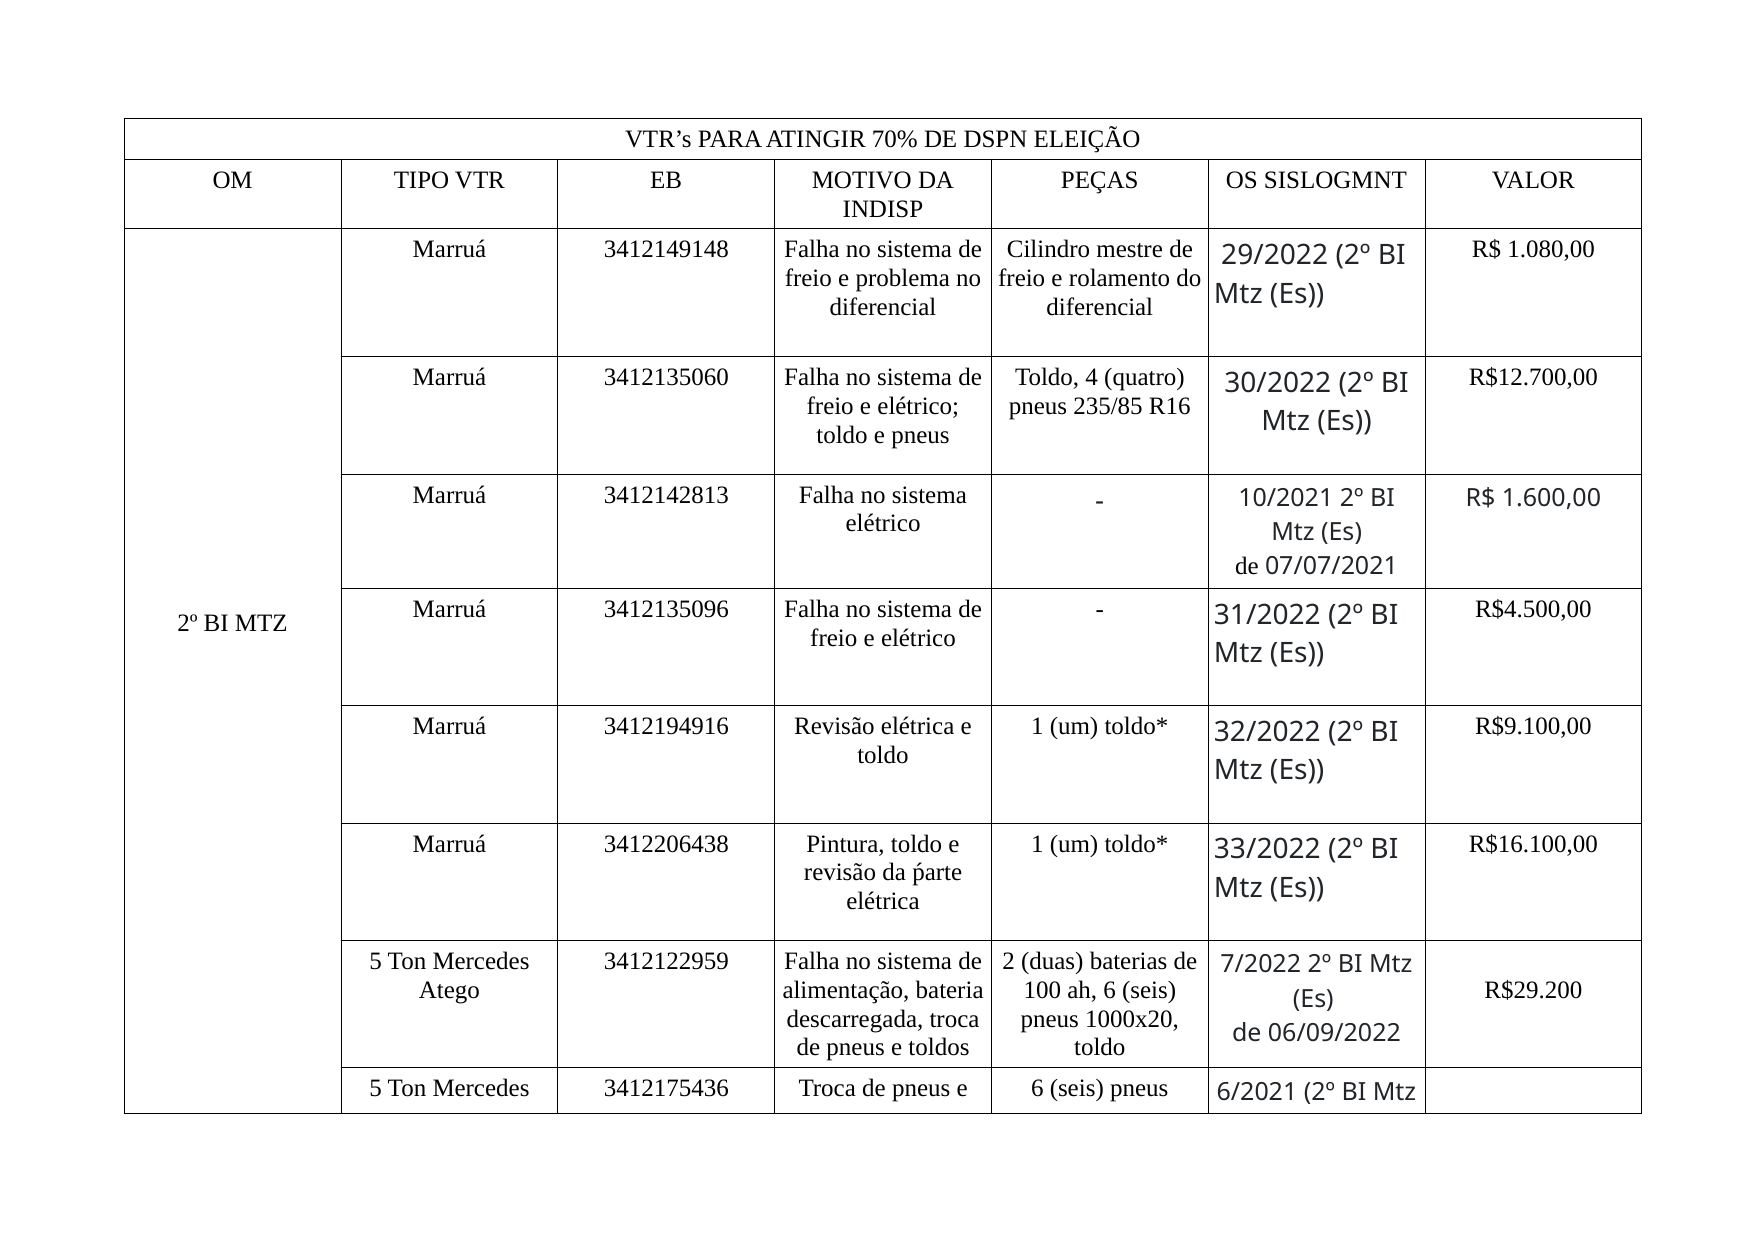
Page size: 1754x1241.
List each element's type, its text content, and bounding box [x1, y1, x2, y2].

table_cell OM [125, 160, 341, 228]
table_cell 3412175436 [558, 1068, 774, 1113]
table_cell OS SISLOGMNT [1209, 160, 1425, 228]
table_cell MOTIVO DA INDISP [775, 160, 991, 228]
table_cell 3412206438 [558, 824, 774, 940]
table_cell 33/2022 (2º BI Mtz (Es)) [1209, 824, 1425, 940]
table_cell 6/2021 (2º BI Mtz [1209, 1068, 1425, 1113]
table_cell - [992, 475, 1208, 588]
table_cell 1 (um) toldo* [992, 824, 1208, 940]
table_cell 6 (seis) pneus [992, 1068, 1208, 1113]
table_cell VALOR [1426, 160, 1641, 228]
table_cell 2º BI MTZ [125, 229, 341, 1113]
table_cell 3412142813 [558, 475, 774, 588]
table_cell 3412149148 [558, 229, 774, 356]
table_cell 3412135096 [558, 589, 774, 705]
table_cell Troca de pneus e [775, 1068, 991, 1113]
table_cell 3412135060 [558, 357, 774, 473]
table_cell Marruá [342, 475, 557, 588]
table_cell R$29.200 [1426, 941, 1641, 1067]
table_cell PEÇAS [992, 160, 1208, 228]
table_cell [1426, 1068, 1641, 1113]
table_cell Falha no sistema de freio e problema no diferencial [775, 229, 991, 356]
table_cell 3412122959 [558, 941, 774, 1067]
table_cell Toldo, 4 (quatro) pneus 235/85 R16 [992, 357, 1208, 473]
table_cell 3412194916 [558, 706, 774, 822]
table_cell 7/2022 2º BI Mtz (Es) de 06/09/2022 [1209, 941, 1425, 1067]
table_cell R$ 1.600,00 [1426, 475, 1641, 588]
table_cell 32/2022 (2º BI Mtz (Es)) [1209, 706, 1425, 822]
table_cell - [992, 589, 1208, 705]
table_cell 5 Ton Mercedes [342, 1068, 557, 1113]
table_cell Revisão elétrica e toldo [775, 706, 991, 822]
table_cell 10/2021 2º BI Mtz (Es) de 07/07/2021 [1209, 475, 1425, 588]
table_cell EB [558, 160, 774, 228]
table_cell Falha no sistema de alimentação, bateria descarregada, troca de pneus e toldos [775, 941, 991, 1067]
table_cell Pintura, toldo e revisão da ṕarte elétrica [775, 824, 991, 940]
table_cell R$16.100,00 [1426, 824, 1641, 940]
table_cell Marruá [342, 229, 557, 356]
table_cell Falha no sistema de freio e elétrico [775, 589, 991, 705]
table_cell 1 (um) toldo* [992, 706, 1208, 822]
table_cell 5 Ton Mercedes Atego [342, 941, 557, 1067]
table_cell 29/2022 (2º BI Mtz (Es)) [1209, 229, 1425, 356]
table_cell Falha no sistema de freio e elétrico; toldo e pneus [775, 357, 991, 473]
table_cell TIPO VTR [342, 160, 557, 228]
table_cell R$ 1.080,00 [1426, 229, 1641, 356]
table_header VTR’s PARA ATINGIR 70% DE DSPN ELEIÇÃO [125, 119, 1641, 159]
table_cell R$9.100,00 [1426, 706, 1641, 822]
table_cell R$4.500,00 [1426, 589, 1641, 705]
table_cell 2 (duas) baterias de 100 ah, 6 (seis) pneus 1000x20, toldo [992, 941, 1208, 1067]
table_cell 30/2022 (2º BI Mtz (Es)) [1209, 357, 1425, 473]
table_cell Marruá [342, 357, 557, 473]
table_cell Falha no sistema elétrico [775, 475, 991, 588]
table_cell Cilindro mestre de freio e rolamento do diferencial [992, 229, 1208, 356]
table_cell 31/2022 (2º BI Mtz (Es)) [1209, 589, 1425, 705]
table_cell R$12.700,00 [1426, 357, 1641, 473]
table_cell Marruá [342, 706, 557, 822]
table_cell Marruá [342, 589, 557, 705]
table_cell Marruá [342, 824, 557, 940]
